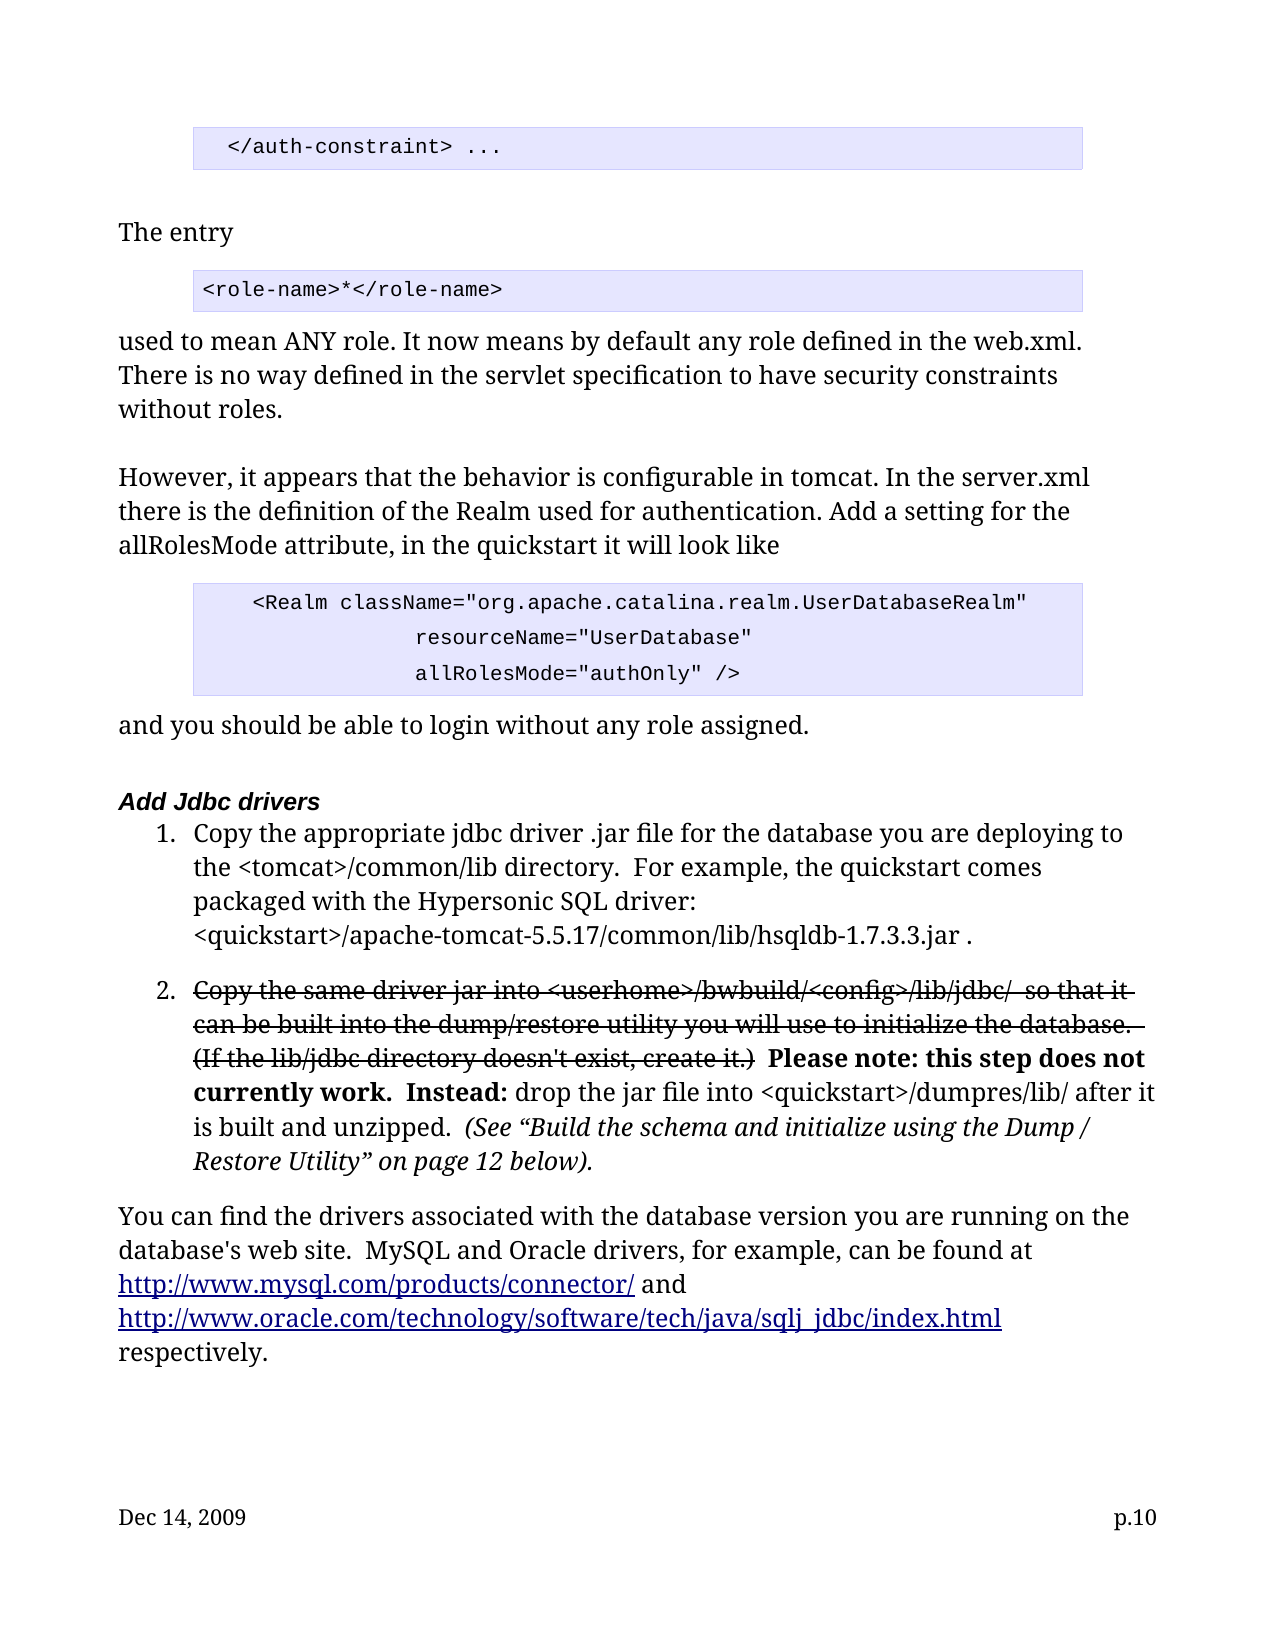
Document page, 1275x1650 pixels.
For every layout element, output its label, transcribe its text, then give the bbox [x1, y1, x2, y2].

list Copy the appropriate jdbc driver .jar file for the database you are deploying to the <tomcat>/common/lib directory. For example, the quickstart comes packaged with the Hypersonic SQL driver: <quickstart>/apache-tomcat-5.5.17/common/lib/hsqldb-1.7.3.3.jar . [156, 816, 1157, 952]
subtitle Add Jdbc drivers [118, 788, 1157, 816]
text used to mean ANY role. It now means by default any role defined in the web.xml. There is no way defined in the servlet specification to have security constraints without roles. However, it appears that the behavior is configurable in tomcat. In the server.xml there is the definition of the Realm used for authentication. Add a setting for the allRolesMode attribute, in the quickstart it will look like [118, 323, 1157, 562]
text <Realm className="org.apache.catalina.realm.UserDatabaseRealm" resourceName="UserDatabase" allRolesMode="authOnly" /> [194, 584, 1082, 695]
text You can find the drivers associated with the database version you are running on the database's web site. MySQL and Oracle drivers, for example, can be found at http://www.mysql.com/products/connector/ and http://www.oracle.com/technology/software/tech/java/sqlj_jdbc/index.html respectively. [118, 1198, 1157, 1369]
text The entry [118, 181, 1157, 249]
text </auth-constraint> ... [194, 128, 1082, 169]
text <role-name>*</role-name> [194, 271, 1082, 311]
text and you should be able to login without any role assigned. [118, 707, 1157, 741]
list Copy the same driver jar into <userhome>/bwbuild/<config>/lib/jdbc/ so that it can be built into the dump/restore utility you will use to initialize the database. (If the lib/jdbc directory doesn't exist, create it.) Please note: this step does not currently work. Instead: drop the jar file into <quickstart>/dumpres/lib/ after it is built and unzipped. (See “Build the schema and initialize using the Dump / Restore Utility” on page 12 below). [156, 973, 1157, 1177]
